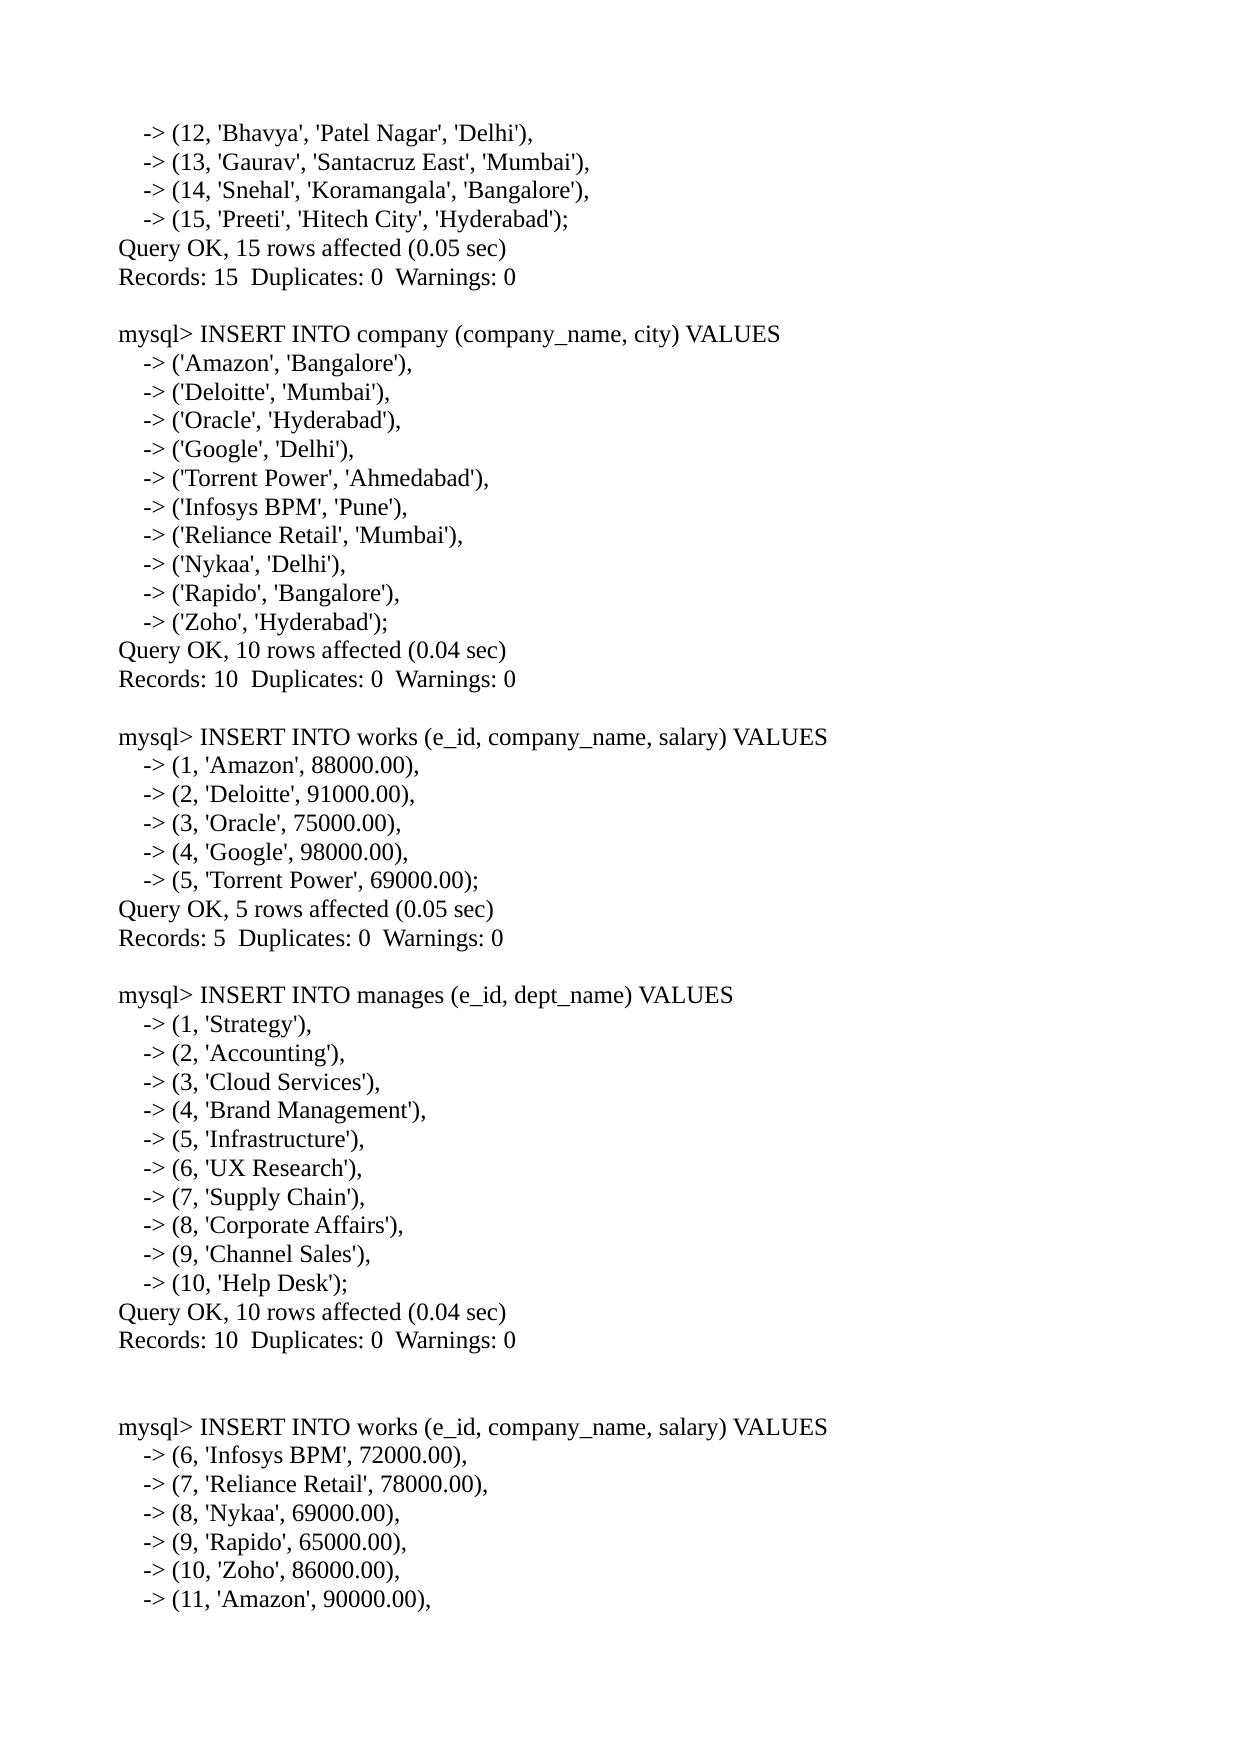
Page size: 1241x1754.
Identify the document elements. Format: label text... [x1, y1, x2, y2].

text mysql> INSERT INTO company (company_name, city) VALUES [118, 319, 1122, 348]
text -> (7, 'Reliance Retail', 78000.00), [118, 1469, 1122, 1498]
text -> (4, 'Google', 98000.00), [118, 837, 1122, 866]
text -> (10, 'Help Desk'); [118, 1268, 1122, 1297]
text -> (3, 'Cloud Services'), [118, 1067, 1122, 1096]
text Records: 10 Duplicates: 0 Warnings: 0 [118, 1326, 1122, 1354]
text -> ('Infosys BPM', 'Pune'), [118, 492, 1122, 521]
text -> ('Zoho', 'Hyderabad'); [118, 607, 1122, 636]
text Query OK, 5 rows affected (0.05 sec) [118, 894, 1122, 923]
text -> (12, 'Bhavya', 'Patel Nagar', 'Delhi'), [118, 118, 1122, 147]
text -> (9, 'Rapido', 65000.00), [118, 1527, 1122, 1556]
text -> (6, 'Infosys BPM', 72000.00), [118, 1441, 1122, 1469]
text Records: 10 Duplicates: 0 Warnings: 0 [118, 664, 1122, 693]
text Query OK, 10 rows affected (0.04 sec) [118, 636, 1122, 664]
text -> ('Deloitte', 'Mumbai'), [118, 377, 1122, 406]
text -> (2, 'Deloitte', 91000.00), [118, 779, 1122, 808]
text -> (1, 'Amazon', 88000.00), [118, 751, 1122, 779]
text mysql> INSERT INTO works (e_id, company_name, salary) VALUES [118, 722, 1122, 751]
text -> (2, 'Accounting'), [118, 1038, 1122, 1067]
text -> (5, 'Torrent Power', 69000.00); [118, 866, 1122, 894]
text -> (1, 'Strategy'), [118, 1009, 1122, 1038]
text -> (5, 'Infrastructure'), [118, 1124, 1122, 1153]
text -> ('Reliance Retail', 'Mumbai'), [118, 521, 1122, 549]
text -> (13, 'Gaurav', 'Santacruz East', 'Mumbai'), [118, 147, 1122, 176]
text -> (6, 'UX Research'), [118, 1153, 1122, 1182]
text mysql> INSERT INTO manages (e_id, dept_name) VALUES [118, 981, 1122, 1009]
text -> ('Amazon', 'Bangalore'), [118, 348, 1122, 377]
text -> (15, 'Preeti', 'Hitech City', 'Hyderabad'); [118, 204, 1122, 233]
text -> ('Google', 'Delhi'), [118, 434, 1122, 463]
text -> (7, 'Supply Chain'), [118, 1182, 1122, 1211]
text Records: 15 Duplicates: 0 Warnings: 0 [118, 262, 1122, 291]
text -> ('Torrent Power', 'Ahmedabad'), [118, 463, 1122, 492]
text -> ('Nykaa', 'Delhi'), [118, 549, 1122, 578]
text Query OK, 10 rows affected (0.04 sec) [118, 1297, 1122, 1326]
text -> (4, 'Brand Management'), [118, 1096, 1122, 1124]
text -> (8, 'Corporate Affairs'), [118, 1211, 1122, 1239]
text Records: 5 Duplicates: 0 Warnings: 0 [118, 923, 1122, 952]
text -> (9, 'Channel Sales'), [118, 1239, 1122, 1268]
text -> (8, 'Nykaa', 69000.00), [118, 1498, 1122, 1527]
text -> (10, 'Zoho', 86000.00), [118, 1556, 1122, 1584]
text -> ('Rapido', 'Bangalore'), [118, 578, 1122, 607]
text Query OK, 15 rows affected (0.05 sec) [118, 233, 1122, 262]
text -> ('Oracle', 'Hyderabad'), [118, 406, 1122, 434]
text -> (3, 'Oracle', 75000.00), [118, 808, 1122, 837]
text mysql> INSERT INTO works (e_id, company_name, salary) VALUES [118, 1412, 1122, 1441]
text -> (11, 'Amazon', 90000.00), [118, 1584, 1122, 1613]
text -> (14, 'Snehal', 'Koramangala', 'Bangalore'), [118, 176, 1122, 204]
